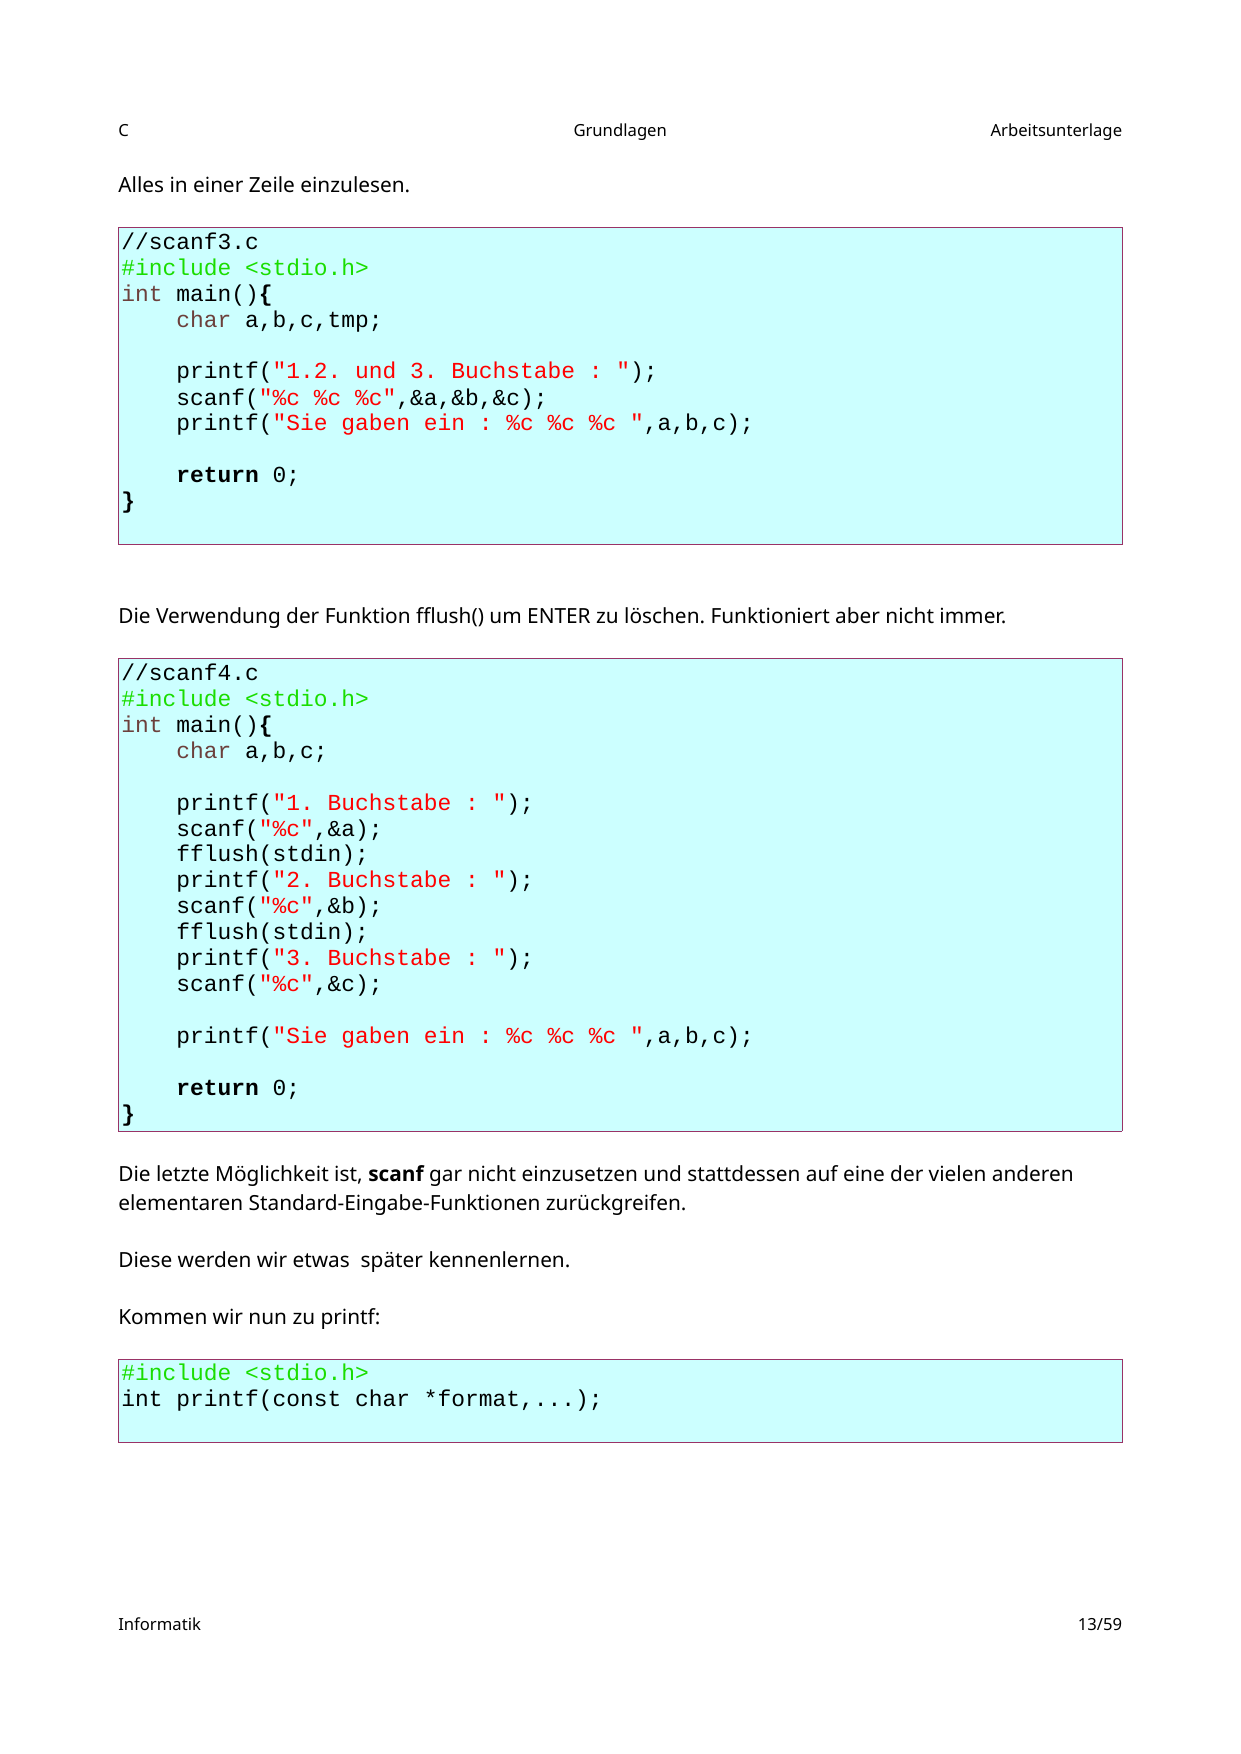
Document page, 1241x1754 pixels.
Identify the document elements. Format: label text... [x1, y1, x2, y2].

text Die letzte Möglichkeit ist, scanf gar nicht einzusetzen und stattdessen auf eine der vielen anderen elementaren Standard-Eingabe-Funktionen zurückgreifen. [118, 1159, 1122, 1216]
text Diese werden wir etwas später kennenlernen. [118, 1245, 1122, 1273]
text char a,b,c; printf("1. Buchstabe : "); scanf("%c",&a); fflush(stdin); printf("2. Buchstabe : "); scanf("%c",&b); fflush(stdin); printf("3. Buchstabe : "); scanf("%c",&c); printf("Sie gaben ein : %c %c %c ",a,b,c); return 0; } [119, 736, 1122, 1131]
text Die Verwendung der Funktion fflush() um ENTER zu löschen. Funktioniert aber nicht immer. [118, 601, 1122, 630]
text //scanf4.c [119, 659, 1122, 684]
text //scanf3.c [119, 228, 1122, 253]
text #include <stdio.h> int main(){ [119, 684, 1122, 736]
text char a,b,c,tmp; printf("1.2. und 3. Buchstabe : "); scanf("%c %c %c",&a,&b,&c); printf("Sie gaben ein : %c %c %c ",a,b,c); return 0; } [119, 305, 1122, 512]
text Kommen wir nun zu printf: [118, 1302, 1122, 1330]
text #include <stdio.h> int printf(const char *format,...); [119, 1360, 1122, 1411]
text #include <stdio.h> int main(){ [119, 253, 1122, 305]
text Alles in einer Zeile einzulesen. [118, 170, 1122, 199]
